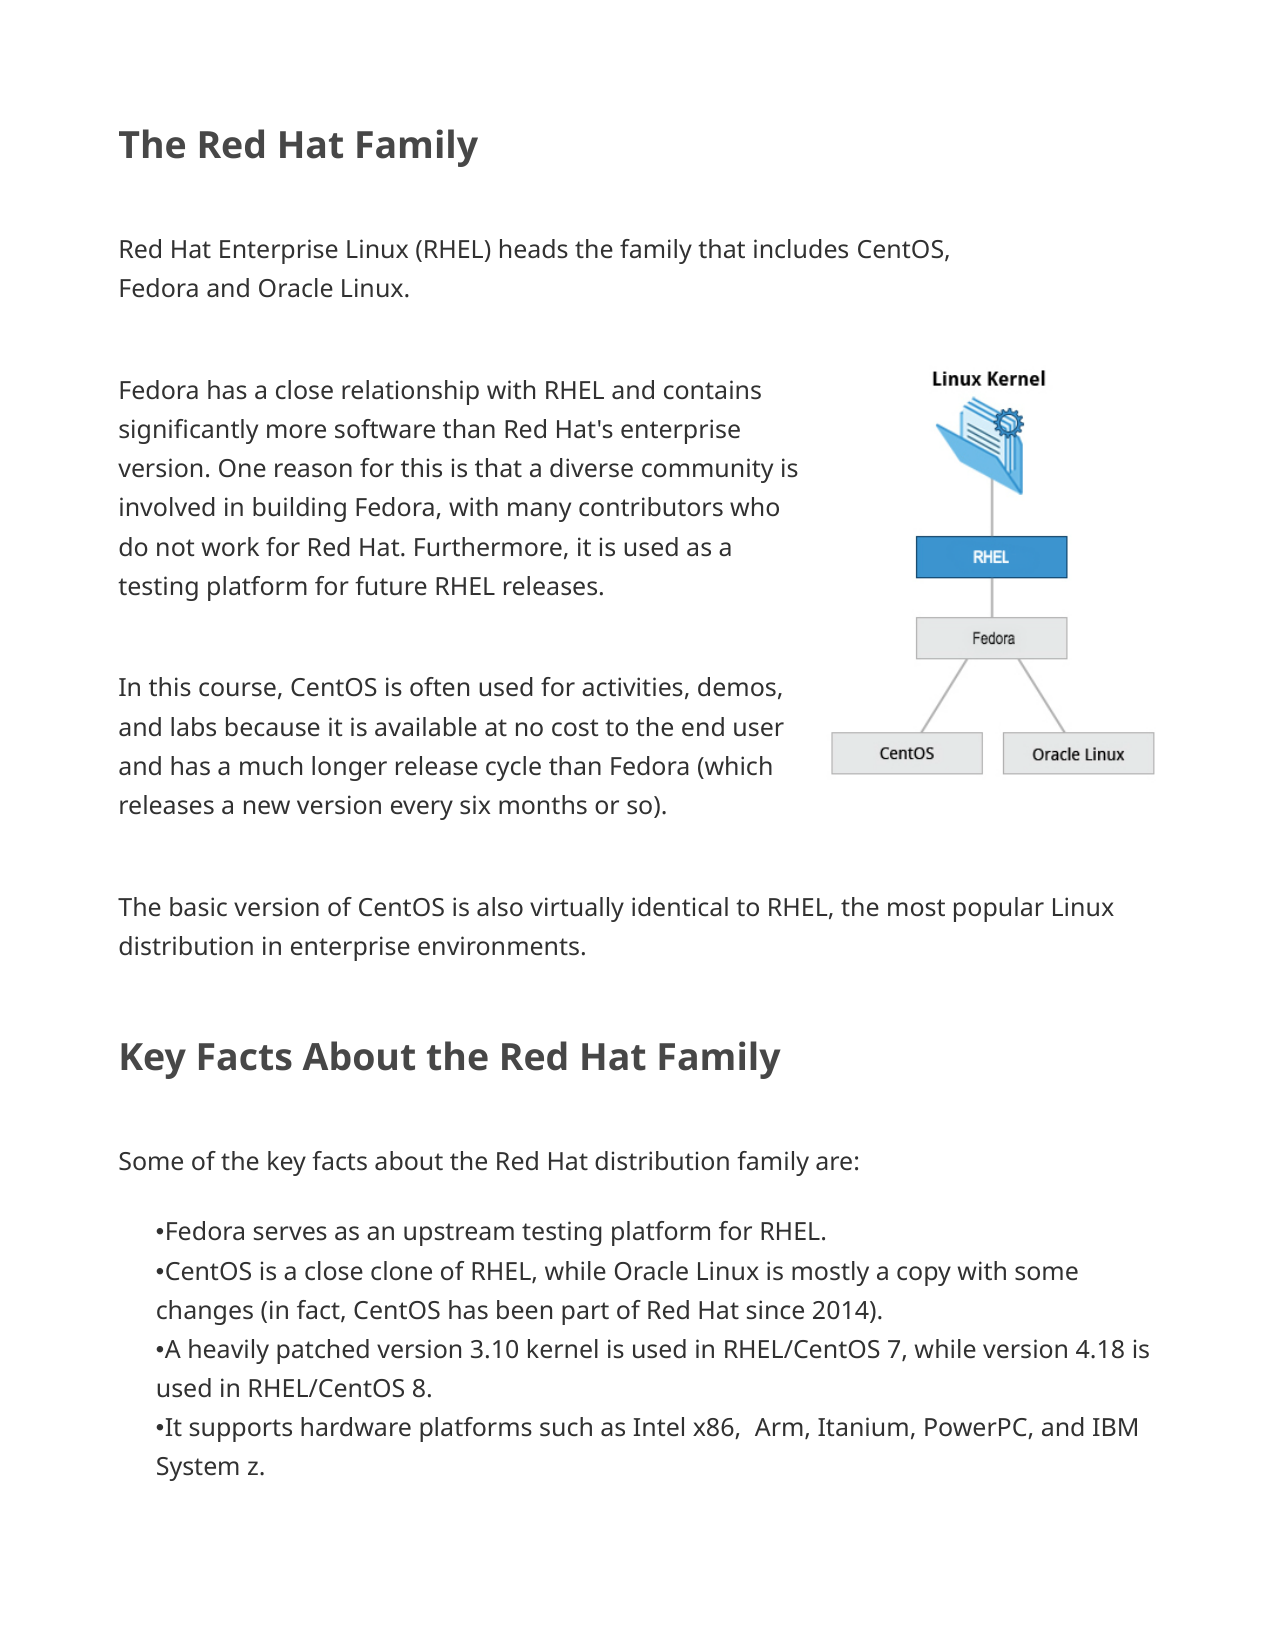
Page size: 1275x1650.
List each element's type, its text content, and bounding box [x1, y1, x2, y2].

text Fedora has a close relationship with RHEL and contains significantly more software than Red Hat's enterprise version. One reason for this is that a diverse community is involved in building Fedora, with many contributors who do not work for Red Hat. Furthermore, it is used as a testing platform for future RHEL releases. [118, 372, 808, 602]
subtitle Key Facts About the Red Hat Family [118, 1030, 1157, 1081]
list A heavily patched version 3.10 kernel is used in RHEL/CentOS 7, while version 4.18 is used in RHEL/CentOS 8. [118, 1331, 1157, 1405]
picture [808, 347, 1178, 798]
list CentOS is a close clone of RHEL, while Oracle Linux is mostly a copy with some changes (in fact, CentOS has been part of Red Hat since 2014). [118, 1253, 1157, 1326]
subtitle The Red Hat Family [118, 118, 1157, 169]
text Red Hat Enterprise Linux (RHEL) heads the family that includes CentOS, Fedora and Oracle Linux. [118, 232, 1157, 305]
text The basic version of CentOS is also virtually identical to RHEL, the most popular Linux distribution in enterprise environments. [118, 889, 1157, 962]
list It supports hardware platforms such as Intel x86, Arm, Itanium, PowerPC, and IBM System z. [118, 1410, 1157, 1483]
text In this course, CentOS is often used for activities, demos, and labs because it is available at no cost to the end user and has a much longer release cycle than Fedora (which releases a new version every six months or so). [118, 670, 1157, 822]
list Fedora serves as an upstream testing platform for RHEL. [118, 1214, 1157, 1248]
text Some of the key facts about the Red Hat distribution family are: [118, 1143, 1157, 1178]
